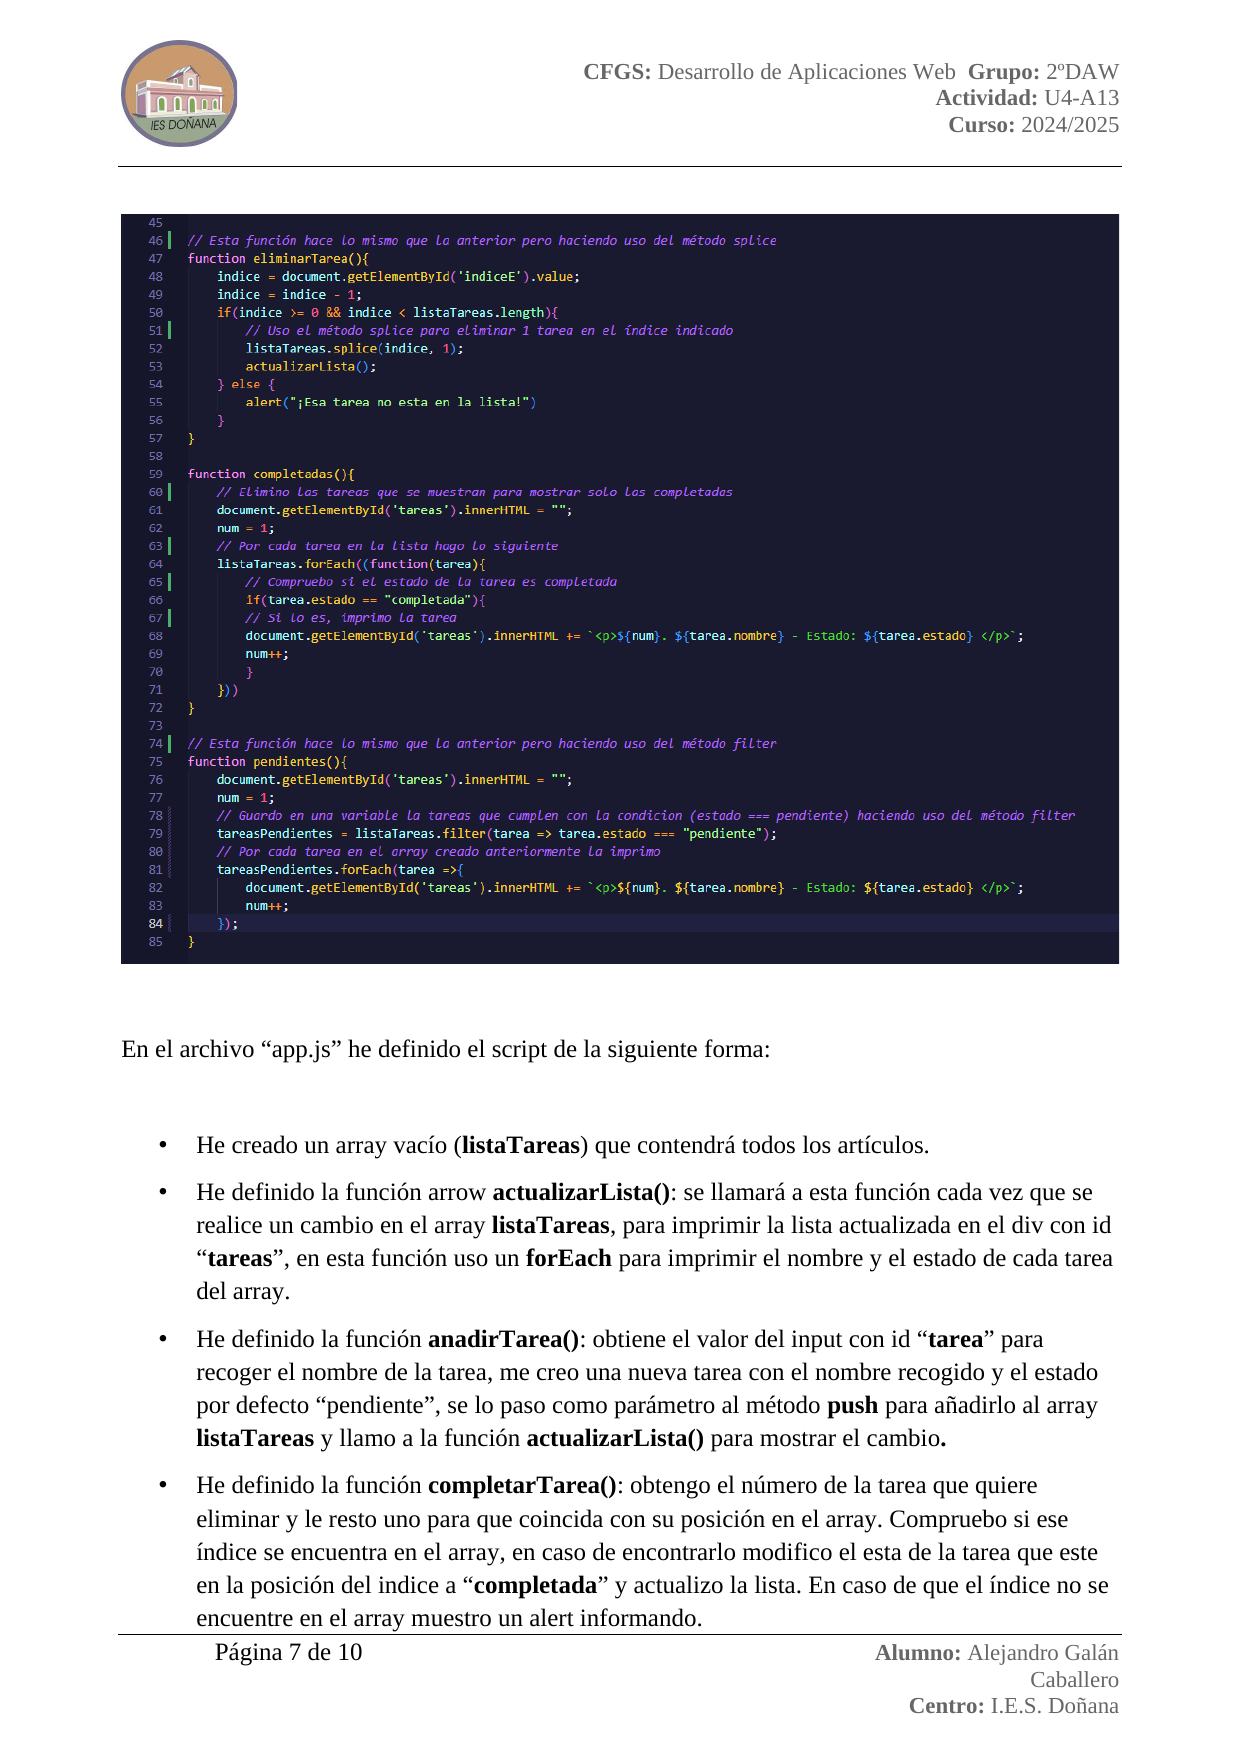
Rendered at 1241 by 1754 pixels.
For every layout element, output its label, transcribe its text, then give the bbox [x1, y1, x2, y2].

subtitle He definido la función completarTarea(): obtengo el número de la tarea que quiere eliminar y le resto uno para que coincida con su posición en el array. Compruebo si ese índice se encuentra en el array, en caso de encontrarlo modifico el esta de la tarea que este en la posición del indice a “completada” y actualizo la lista. En caso de que el índice no se encuentre en el array muestro un alert informando. [158, 1471, 1119, 1631]
subtitle He creado un array vacío (listaTareas) que contendrá todos los artículos. [158, 1130, 1119, 1158]
picture [121, 214, 1120, 964]
subtitle He definido la función arrow actualizarLista(): se llamará a esta función cada vez que se realice un cambio en el array listaTareas, para imprimir la lista actualizada en el div con id “tareas”, en esta función uso un forEach para imprimir el nombre y el estado de cada tarea del array. [158, 1177, 1119, 1305]
subtitle He definido la función anadirTarea(): obtiene el valor del input con id “tarea” para recoger el nombre de la tarea, me creo una nueva tarea con el nombre recogido y el estado por defecto “pendiente”, se lo paso como parámetro al método push para añadirlo al array listaTareas y llamo a la función actualizarLista() para mostrar el cambio. [158, 1324, 1119, 1452]
picture [121, 40, 238, 147]
subtitle En el archivo “app.js” he definido el script de la siguiente forma: [121, 1034, 1119, 1063]
